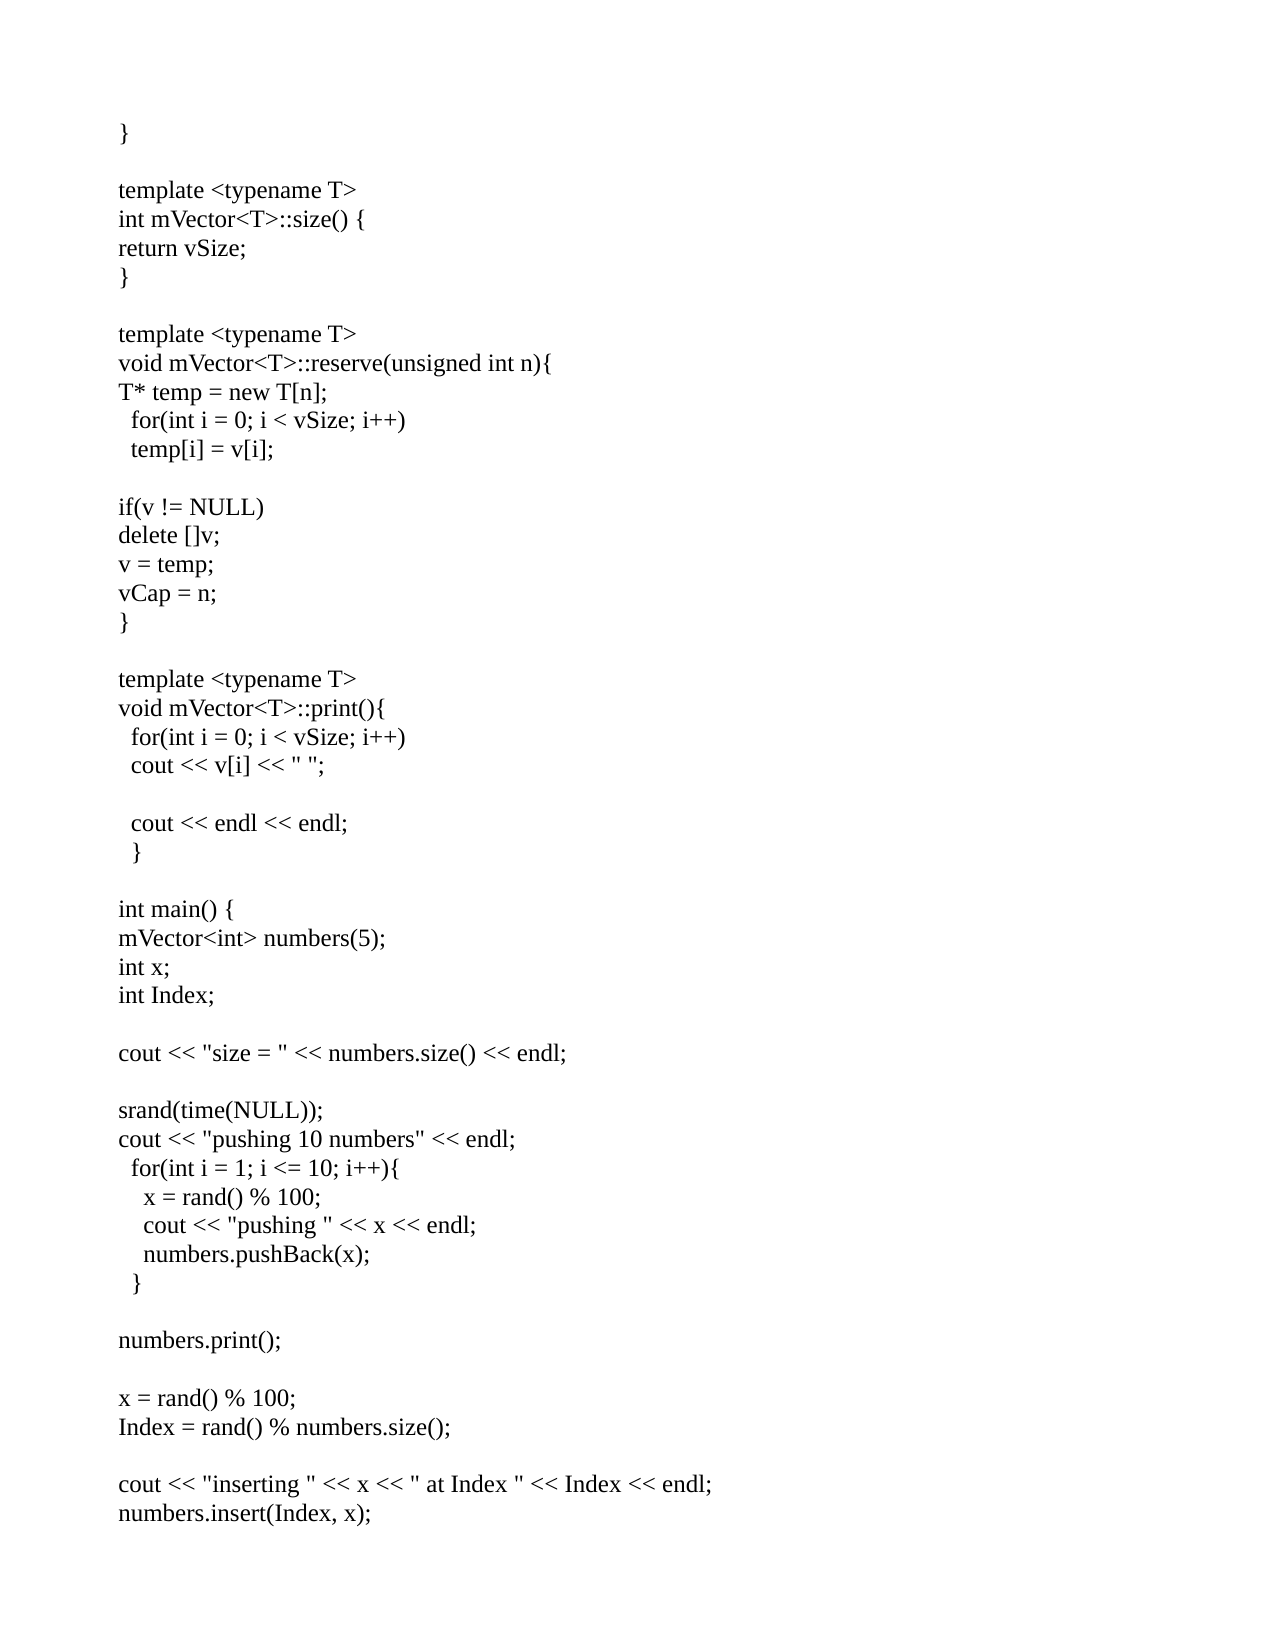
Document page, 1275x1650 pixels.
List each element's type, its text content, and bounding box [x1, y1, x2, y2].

text } [118, 607, 1157, 636]
text } [118, 118, 1157, 147]
text mVector<int> numbers(5); [118, 923, 1157, 952]
text v = temp; [118, 549, 1157, 578]
text cout << v[i] << " "; [118, 751, 1157, 779]
text cout << "size = " << numbers.size() << endl; [118, 1038, 1157, 1067]
text temp[i] = v[i]; [118, 434, 1157, 463]
text cout << "pushing " << x << endl; [118, 1211, 1157, 1239]
text cout << "pushing 10 numbers" << endl; [118, 1124, 1157, 1153]
text T* temp = new T[n]; [118, 377, 1157, 406]
text for(int i = 0; i < vSize; i++) [118, 722, 1157, 751]
text int x; [118, 952, 1157, 981]
text cout << endl << endl; [118, 808, 1157, 837]
text void mVector<T>::print(){ [118, 693, 1157, 722]
text template <typename T> [118, 319, 1157, 348]
text if(v != NULL) [118, 492, 1157, 521]
text numbers.insert(Index, x); [118, 1498, 1157, 1527]
text int Index; [118, 981, 1157, 1009]
text void mVector<T>::reserve(unsigned int n){ [118, 348, 1157, 377]
text return vSize; [118, 233, 1157, 262]
text numbers.pushBack(x); [118, 1239, 1157, 1268]
text for(int i = 1; i <= 10; i++){ [118, 1153, 1157, 1182]
text vCap = n; [118, 578, 1157, 607]
text } [118, 1268, 1157, 1297]
text delete []v; [118, 521, 1157, 549]
text srand(time(NULL)); [118, 1096, 1157, 1124]
text cout << "inserting " << x << " at Index " << Index << endl; [118, 1469, 1157, 1498]
text x = rand() % 100; [118, 1383, 1157, 1412]
text x = rand() % 100; [118, 1182, 1157, 1211]
text template <typename T> [118, 664, 1157, 693]
text for(int i = 0; i < vSize; i++) [118, 406, 1157, 434]
text } [118, 837, 1157, 866]
text int mVector<T>::size() { [118, 204, 1157, 233]
text int main() { [118, 894, 1157, 923]
text } [118, 262, 1157, 291]
text numbers.print(); [118, 1326, 1157, 1354]
text Index = rand() % numbers.size(); [118, 1412, 1157, 1441]
text template <typename T> [118, 176, 1157, 204]
